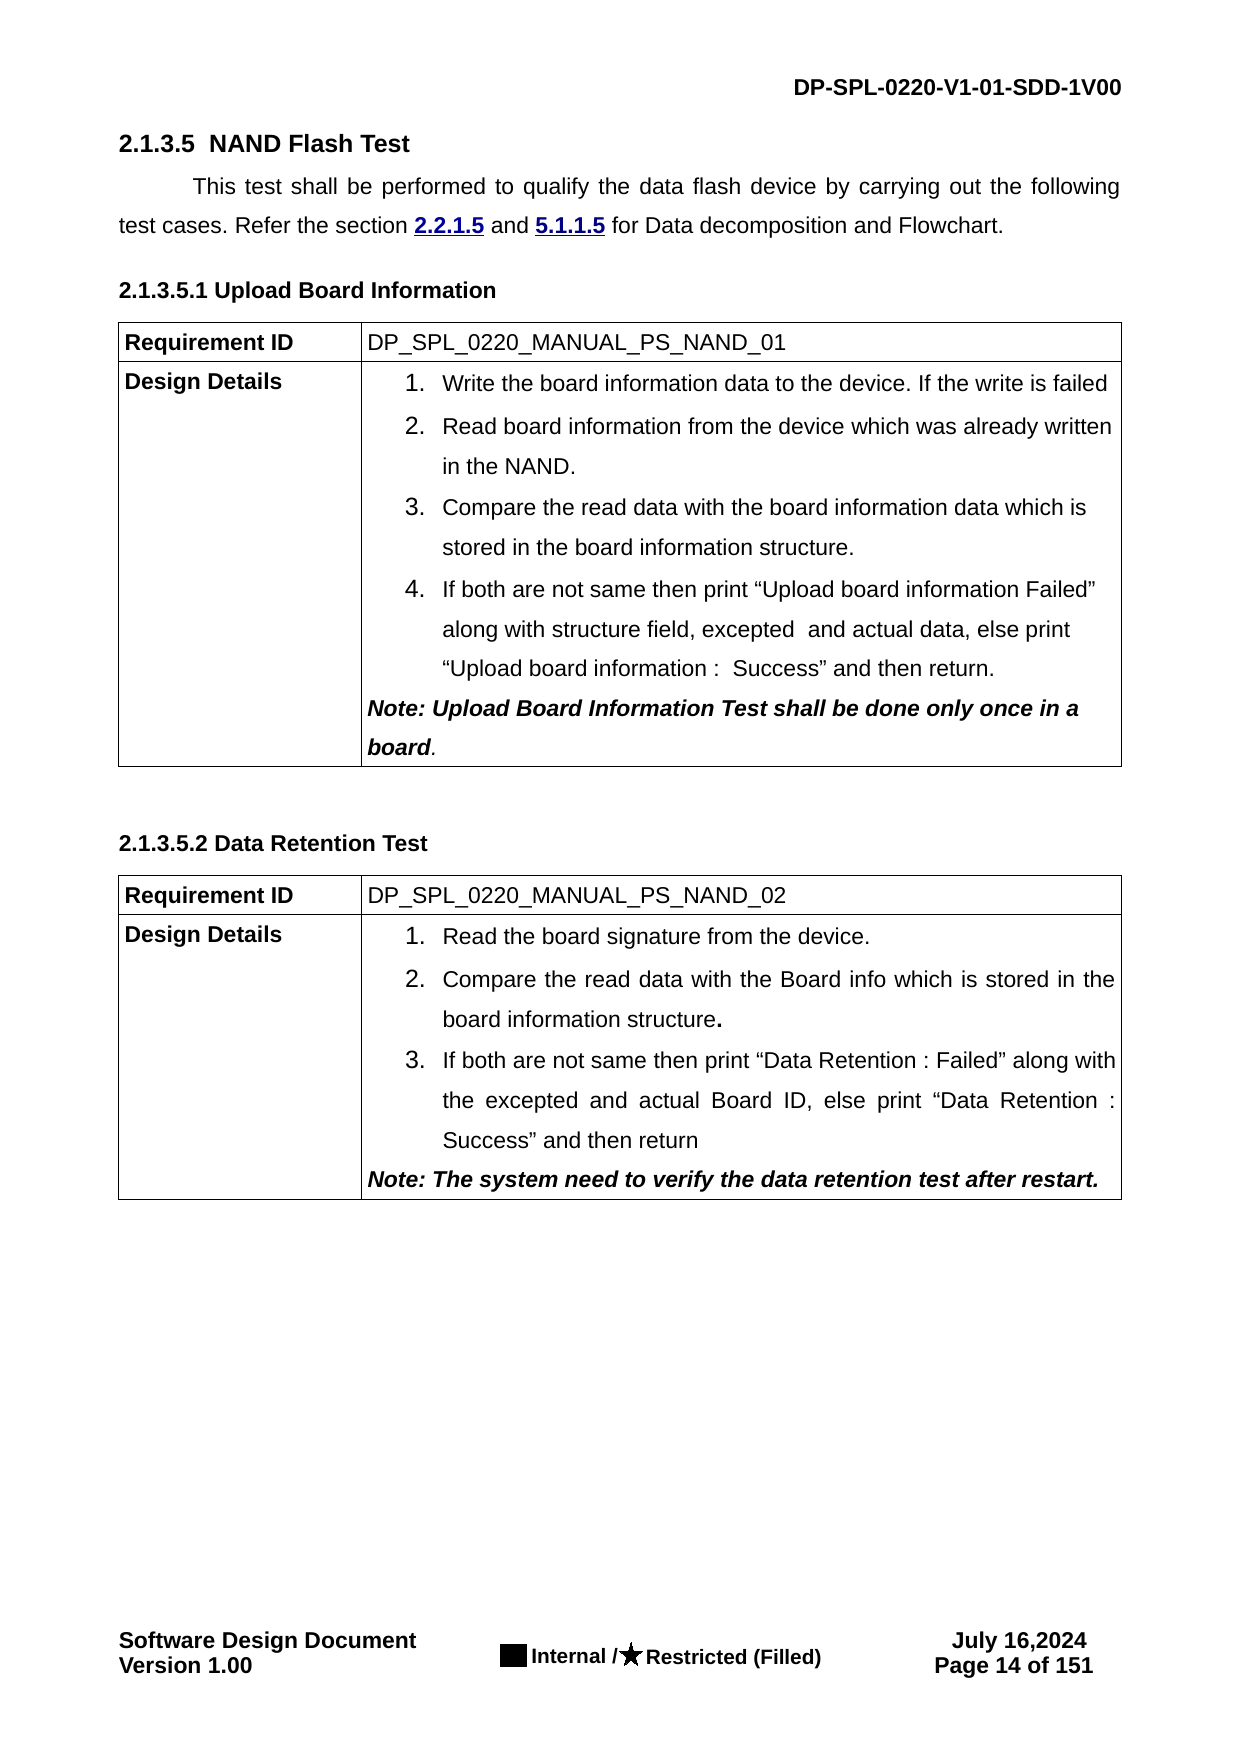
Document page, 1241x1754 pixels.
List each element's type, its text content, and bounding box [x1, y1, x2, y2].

table_cell Read the board signature from the device. Compare the read data with the Board info which is stored in the board information structure. If both are not same then print “Data Retention : Failed” along with the excepted and actual Board ID, else print “Data Retention : Success” and then return Note: The system need to verify the data retention test after restart. [362, 915, 1121, 1198]
table_header Requirement ID [119, 876, 361, 914]
subtitle Data Retention Test [118, 830, 1122, 856]
table_cell Design Details [119, 362, 361, 766]
table_cell Design Details [119, 915, 361, 1198]
subtitle NAND Flash Test [118, 129, 1122, 158]
table_header DP_SPL_0220_MANUAL_PS_NAND_02 [362, 876, 1121, 914]
table_cell Write the board information data to the device. If the write is failed Read board information from the device which was already written in the NAND. Compare the read data with the board information data which is stored in the board information structure. If both are not same then print “Upload board information Failed” along with structure field, excepted and actual data, else print “Upload board information : Success” and then return. Note: Upload Board Information Test shall be done only once in a board. [362, 362, 1121, 766]
text This test shall be performed to qualify the data flash device by carrying out the following test cases. Refer the section 2.2.1.5 and 5.1.1.5 for Data decomposition and Flowchart. [118, 173, 1122, 238]
subtitle Upload Board Information [118, 277, 1122, 303]
table_header DP_SPL_0220_MANUAL_PS_NAND_01 [362, 323, 1121, 361]
table_header Requirement ID [119, 323, 361, 361]
